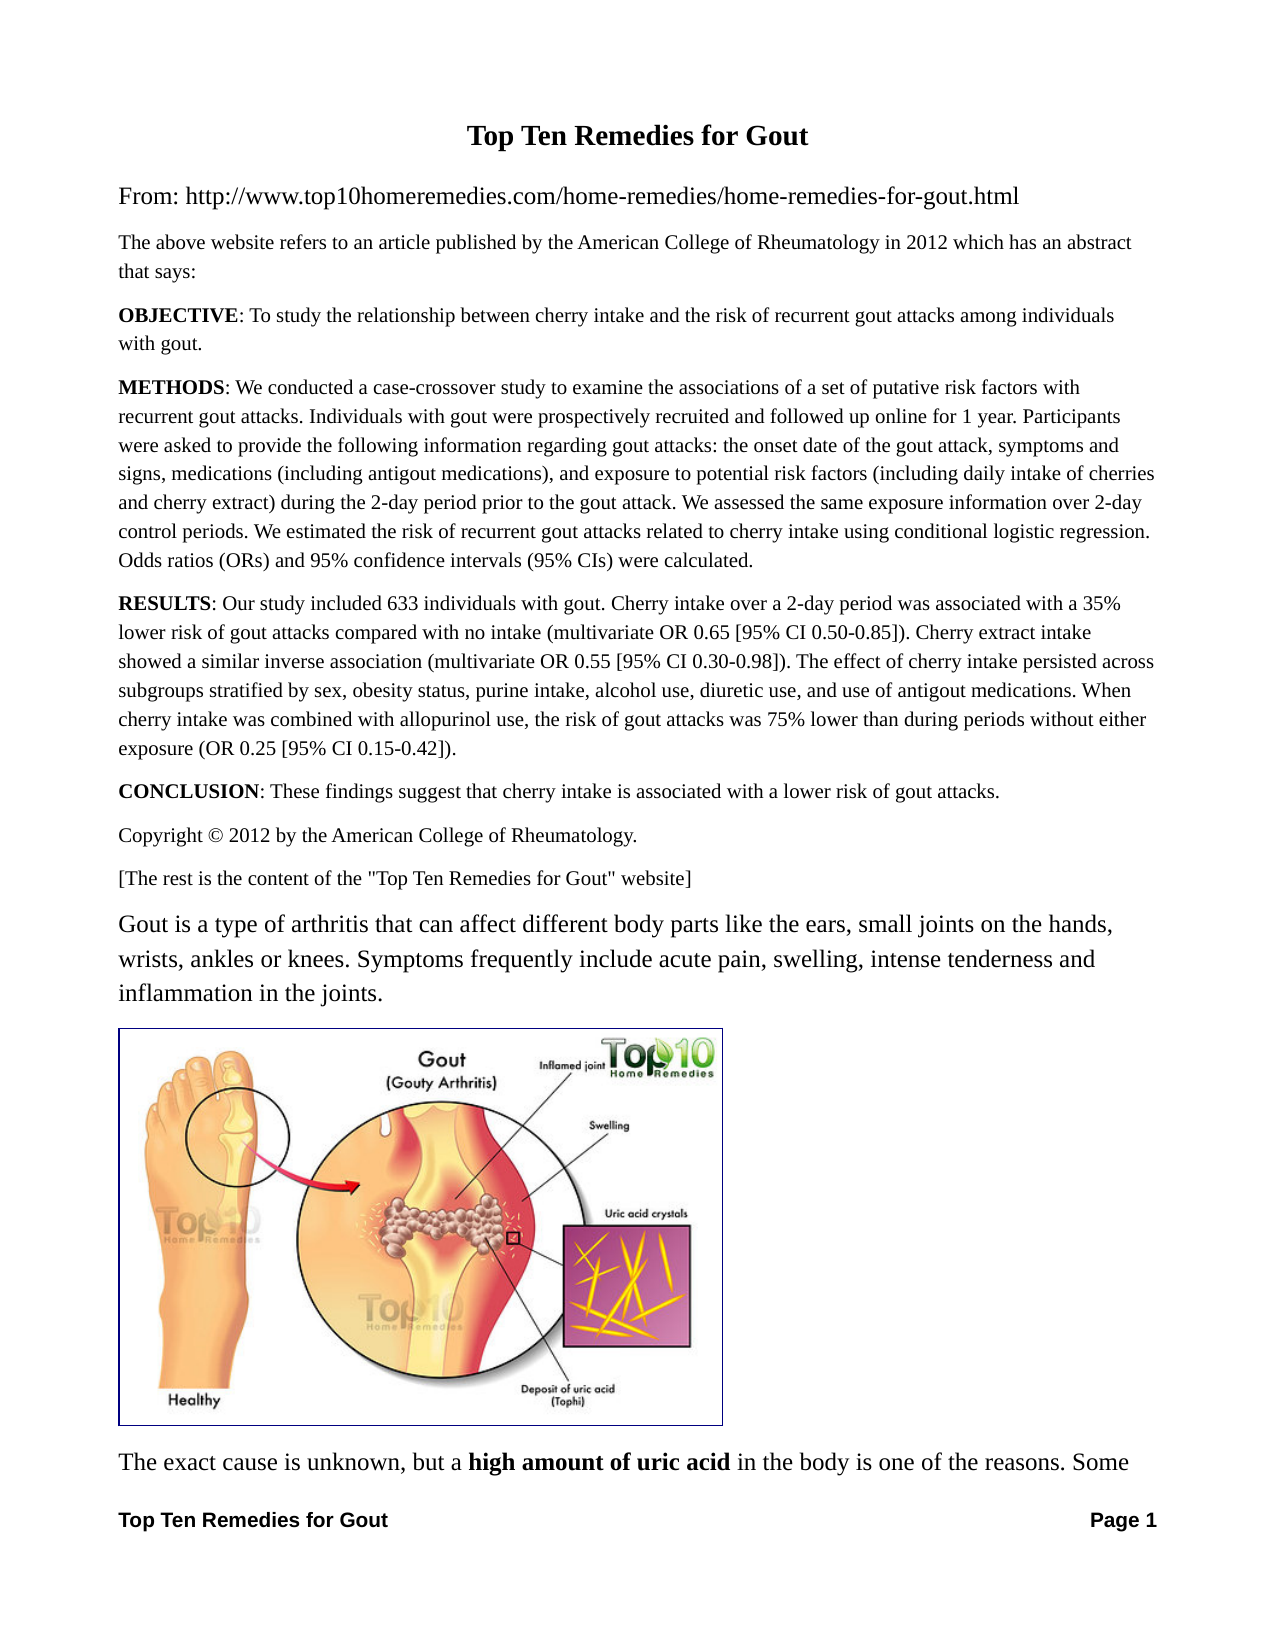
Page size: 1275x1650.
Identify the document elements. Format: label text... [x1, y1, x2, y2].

text From: http://www.top10homeremedies.com/home-remedies/home-remedies-for-gout.html [118, 181, 1157, 210]
text RESULTS: Our study included 633 individuals with gout. Cherry intake over a 2-day period was associated with a 35% lower risk of gout attacks compared with no intake (multivariate OR 0.65 [95% CI 0.50-0.85]). Cherry extract intake showed a similar inverse association (multivariate OR 0.55 [95% CI 0.30-0.98]). The effect of cherry intake persisted across subgroups stratified by sex, obesity status, purine intake, alcohol use, diuretic use, and use of antigout medications. When cherry intake was combined with allopurinol use, the risk of gout attacks was 75% lower than during periods without either exposure (OR 0.25 [95% CI 0.15-0.42]). [118, 591, 1157, 760]
text Copyright © 2012 by the American College of Rheumatology. [118, 822, 1157, 847]
text The exact cause is unknown, but a high amount of uric acid in the body is one of the reasons. Some [118, 1447, 1157, 1475]
picture [120, 1029, 722, 1425]
text METHODS: We conducted a case-crossover study to examine the associations of a set of putative risk factors with recurrent gout attacks. Individuals with gout were prospectively recruited and followed up online for 1 year. Participants were asked to provide the following information regarding gout attacks: the onset date of the gout attack, symptoms and signs, medications (including antigout medications), and exposure to potential risk factors (including daily intake of cherries and cherry extract) during the 2-day period prior to the gout attack. We assessed the same exposure information over 2-day control periods. We estimated the risk of recurrent gout attacks related to cherry intake using conditional logistic regression. Odds ratios (ORs) and 95% confidence intervals (95% CIs) were calculated. [118, 375, 1157, 572]
text The above website refers to an article published by the American College of Rheumatology in 2012 which has an abstract that says: [118, 230, 1157, 283]
text [The rest is the content of the "Top Ten Remedies for Gout" website] [118, 866, 1157, 890]
text CONCLUSION: These findings suggest that cherry intake is associated with a lower risk of gout attacks. [118, 779, 1157, 803]
text Gout is a type of arthritis that can affect different body parts like the ears, small joints on the hands, wrists, ankles or knees. Symptoms frequently include acute pain, swelling, intense tenderness and inflammation in the joints. [118, 909, 1157, 1007]
text OBJECTIVE: To study the relationship between cherry intake and the risk of recurrent gout attacks among individuals with gout. [118, 302, 1157, 355]
